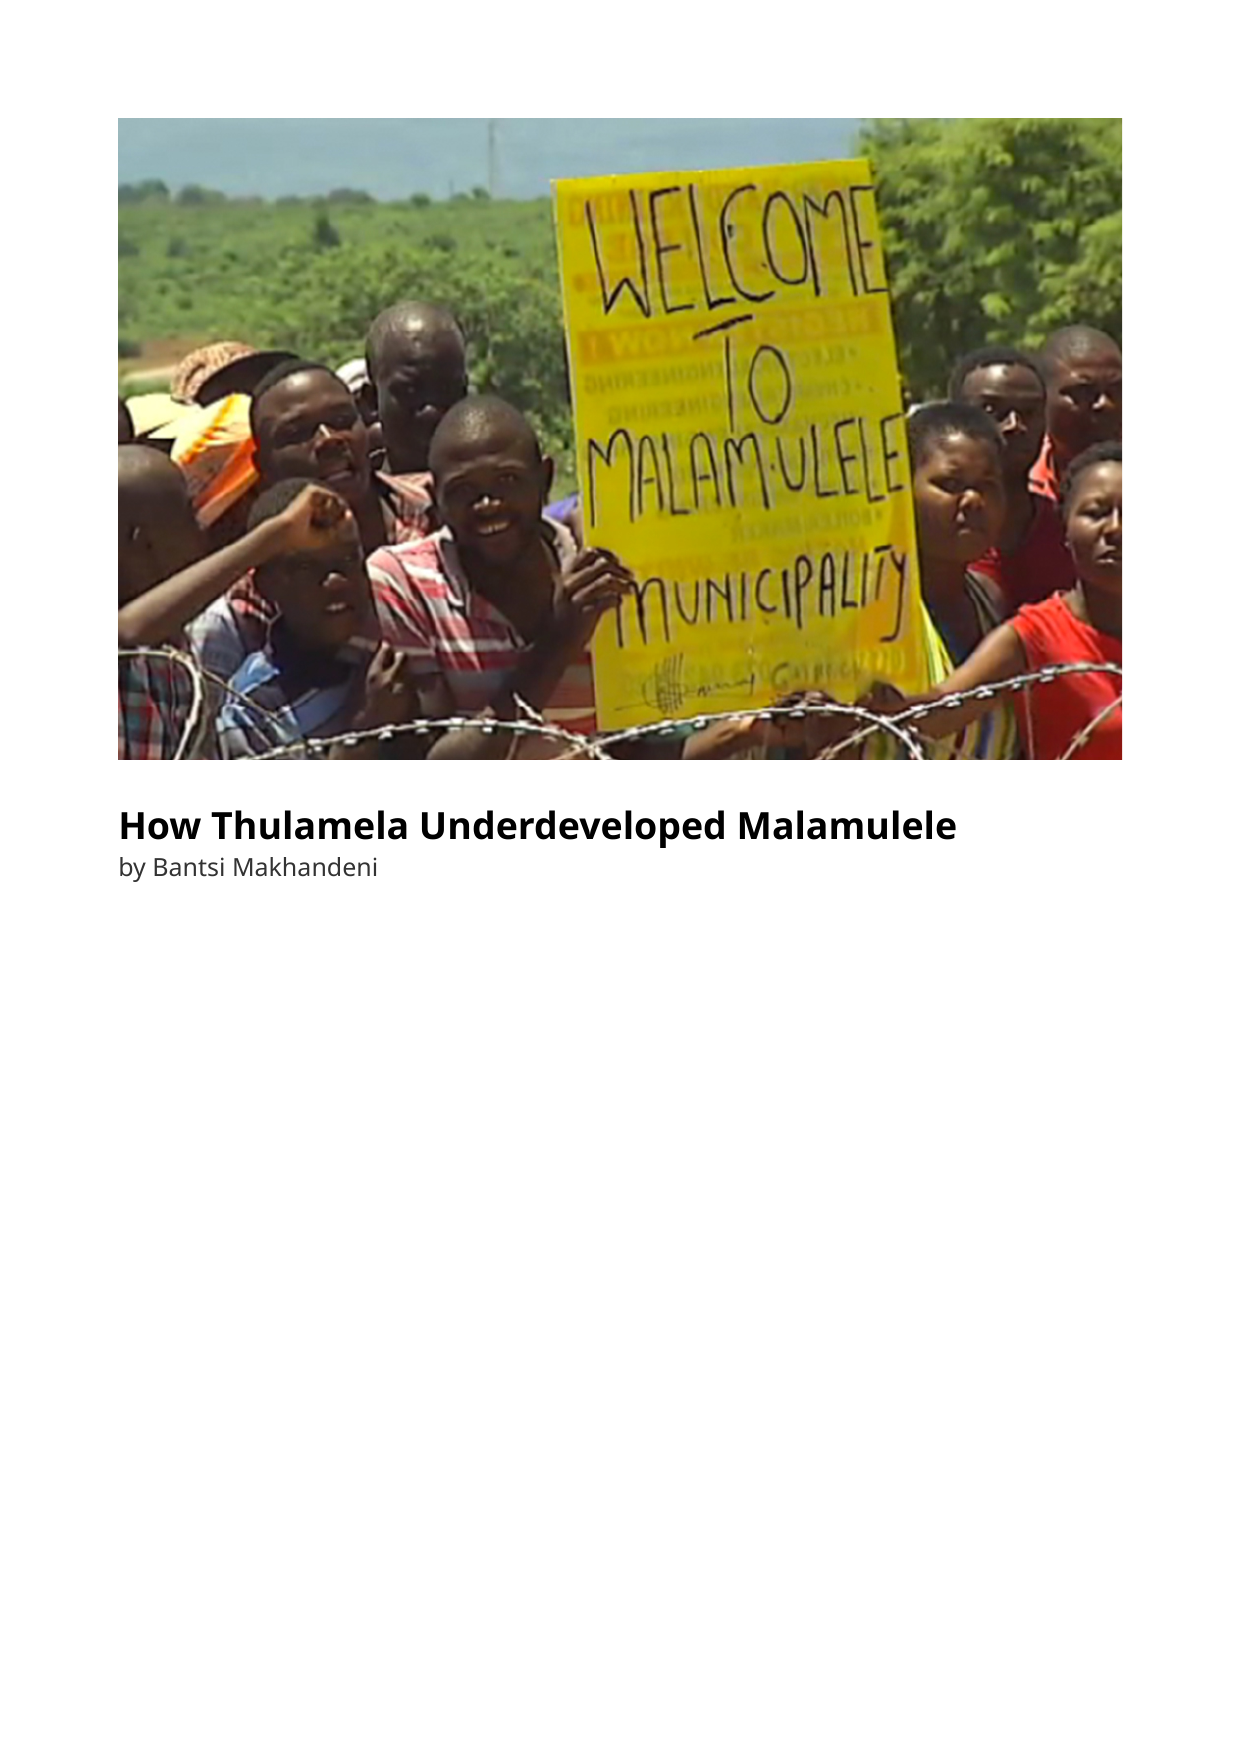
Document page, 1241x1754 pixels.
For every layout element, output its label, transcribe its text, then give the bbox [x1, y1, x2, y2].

text by Bantsi Makhandeni [118, 850, 1122, 884]
picture [118, 118, 1123, 760]
text How Thulamela Underdeveloped Malamulele [118, 799, 1122, 850]
